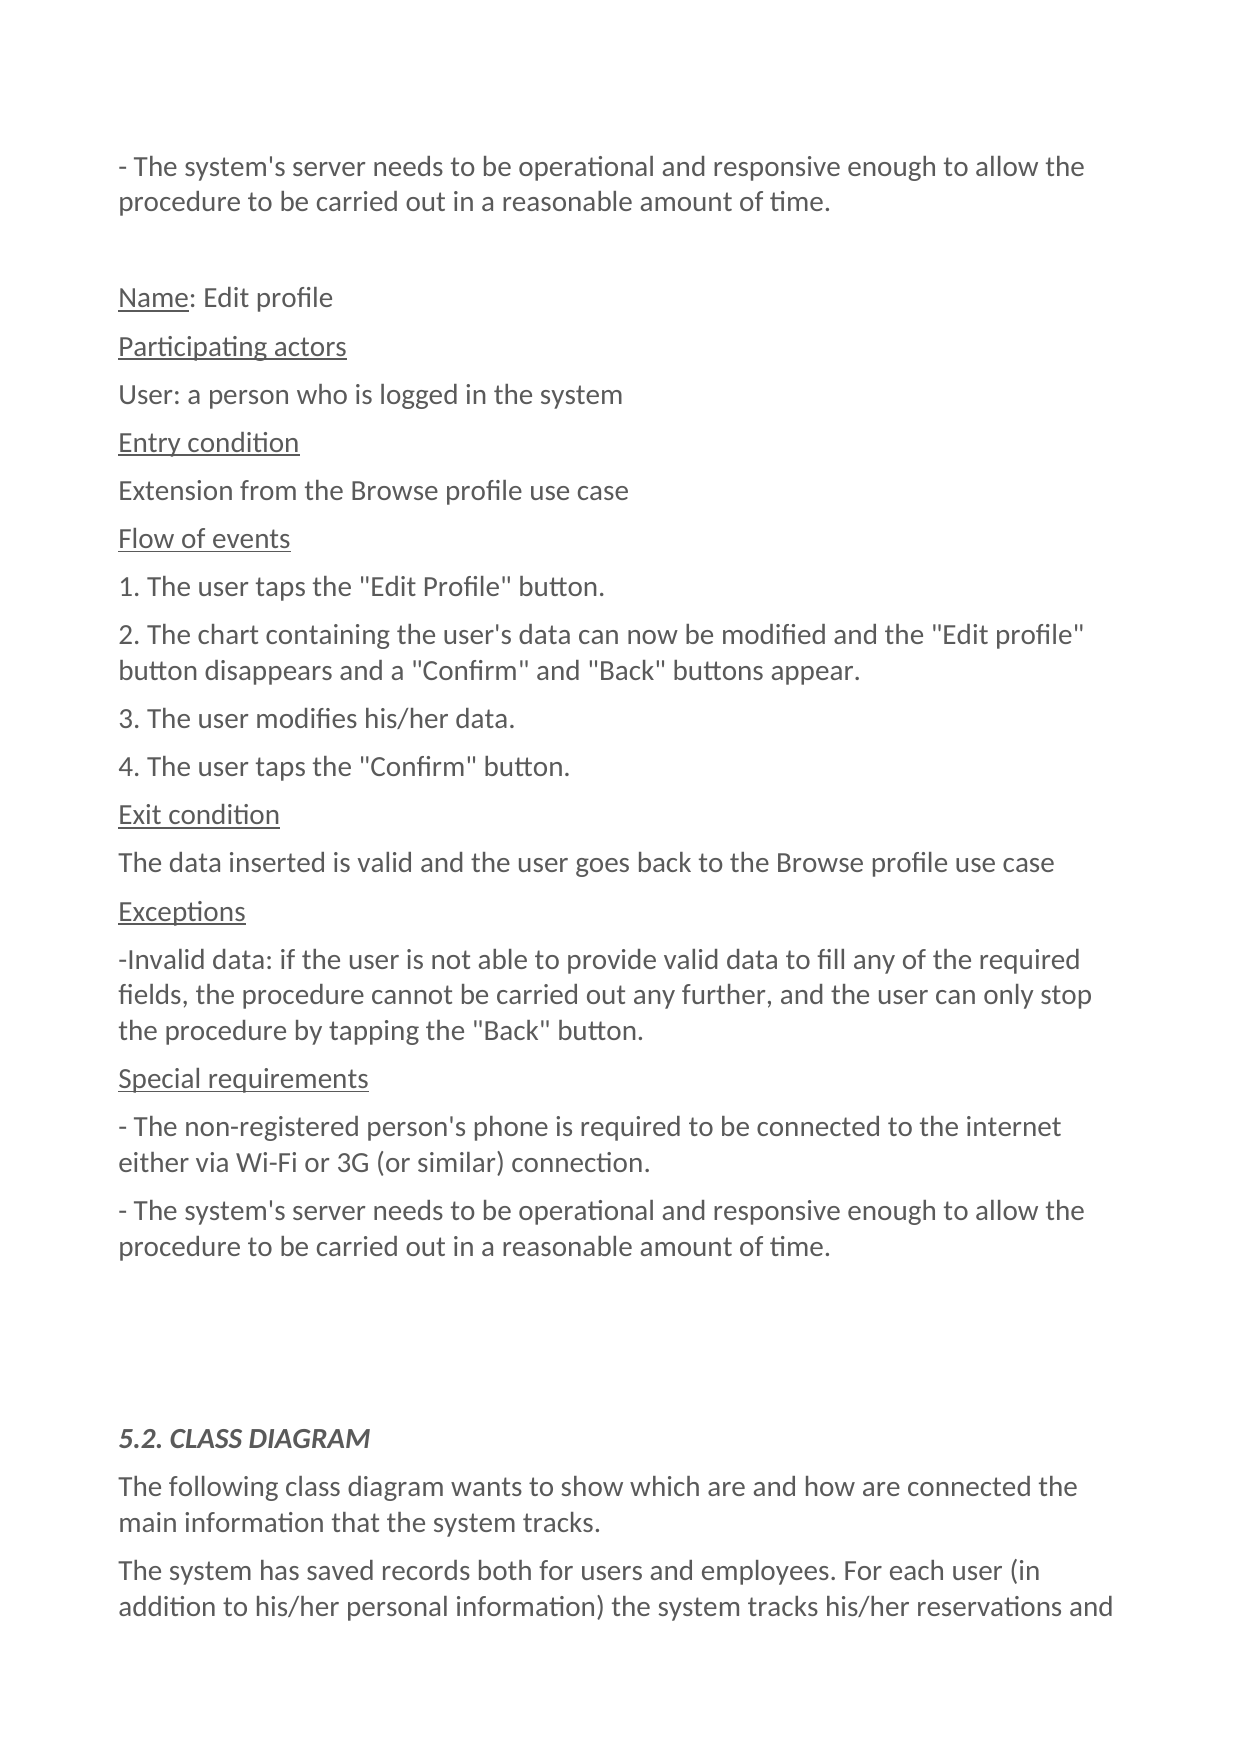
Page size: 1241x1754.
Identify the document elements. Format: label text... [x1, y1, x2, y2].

text 3. The user modifies his/her data. [118, 700, 1122, 736]
text Exit condition [118, 796, 1122, 832]
text Entry condition [118, 424, 1122, 459]
text -Invalid data: if the user is not able to provide valid data to fill any of the required fields, the procedure cannot be carried out any further, and the user can only stop the procedure by tapping the "Back" button. [118, 941, 1122, 1048]
text User: a person who is logged in the system [118, 376, 1122, 411]
subtitle 5.2. CLASS DIAGRAM [118, 1420, 1122, 1456]
text Flow of events [118, 520, 1122, 556]
text Name: Edit profile [118, 279, 1122, 315]
text 4. The user taps the "Confirm" button. [118, 748, 1122, 784]
text Special requirements [118, 1060, 1122, 1096]
text - The non-registered person's phone is required to be connected to the internet either via Wi-Fi or 3G (or similar) connection. [118, 1108, 1122, 1179]
text - The system's server needs to be operational and responsive enough to allow the procedure to be carried out in a reasonable amount of time. [118, 1192, 1122, 1263]
text 1. The user taps the "Edit Profile" button. [118, 568, 1122, 604]
text Participating actors [118, 328, 1122, 363]
text The data inserted is valid and the user goes back to the Browse profile use case [118, 844, 1122, 880]
text The system has saved records both for users and employees. For each user (in addition to his/her personal information) the system tracks his/her reservations and [118, 1552, 1122, 1623]
text - The system's server needs to be operational and responsive enough to allow the procedure to be carried out in a reasonable amount of time. [118, 148, 1122, 219]
text 2. The chart containing the user's data can now be modified and the "Edit profile" button disappears and a "Confirm" and "Back" buttons appear. [118, 616, 1122, 688]
text Exceptions [118, 893, 1122, 928]
text Extension from the Browse profile use case [118, 472, 1122, 508]
text The following class diagram wants to show which are and how are connected the main information that the system tracks. [118, 1468, 1122, 1539]
